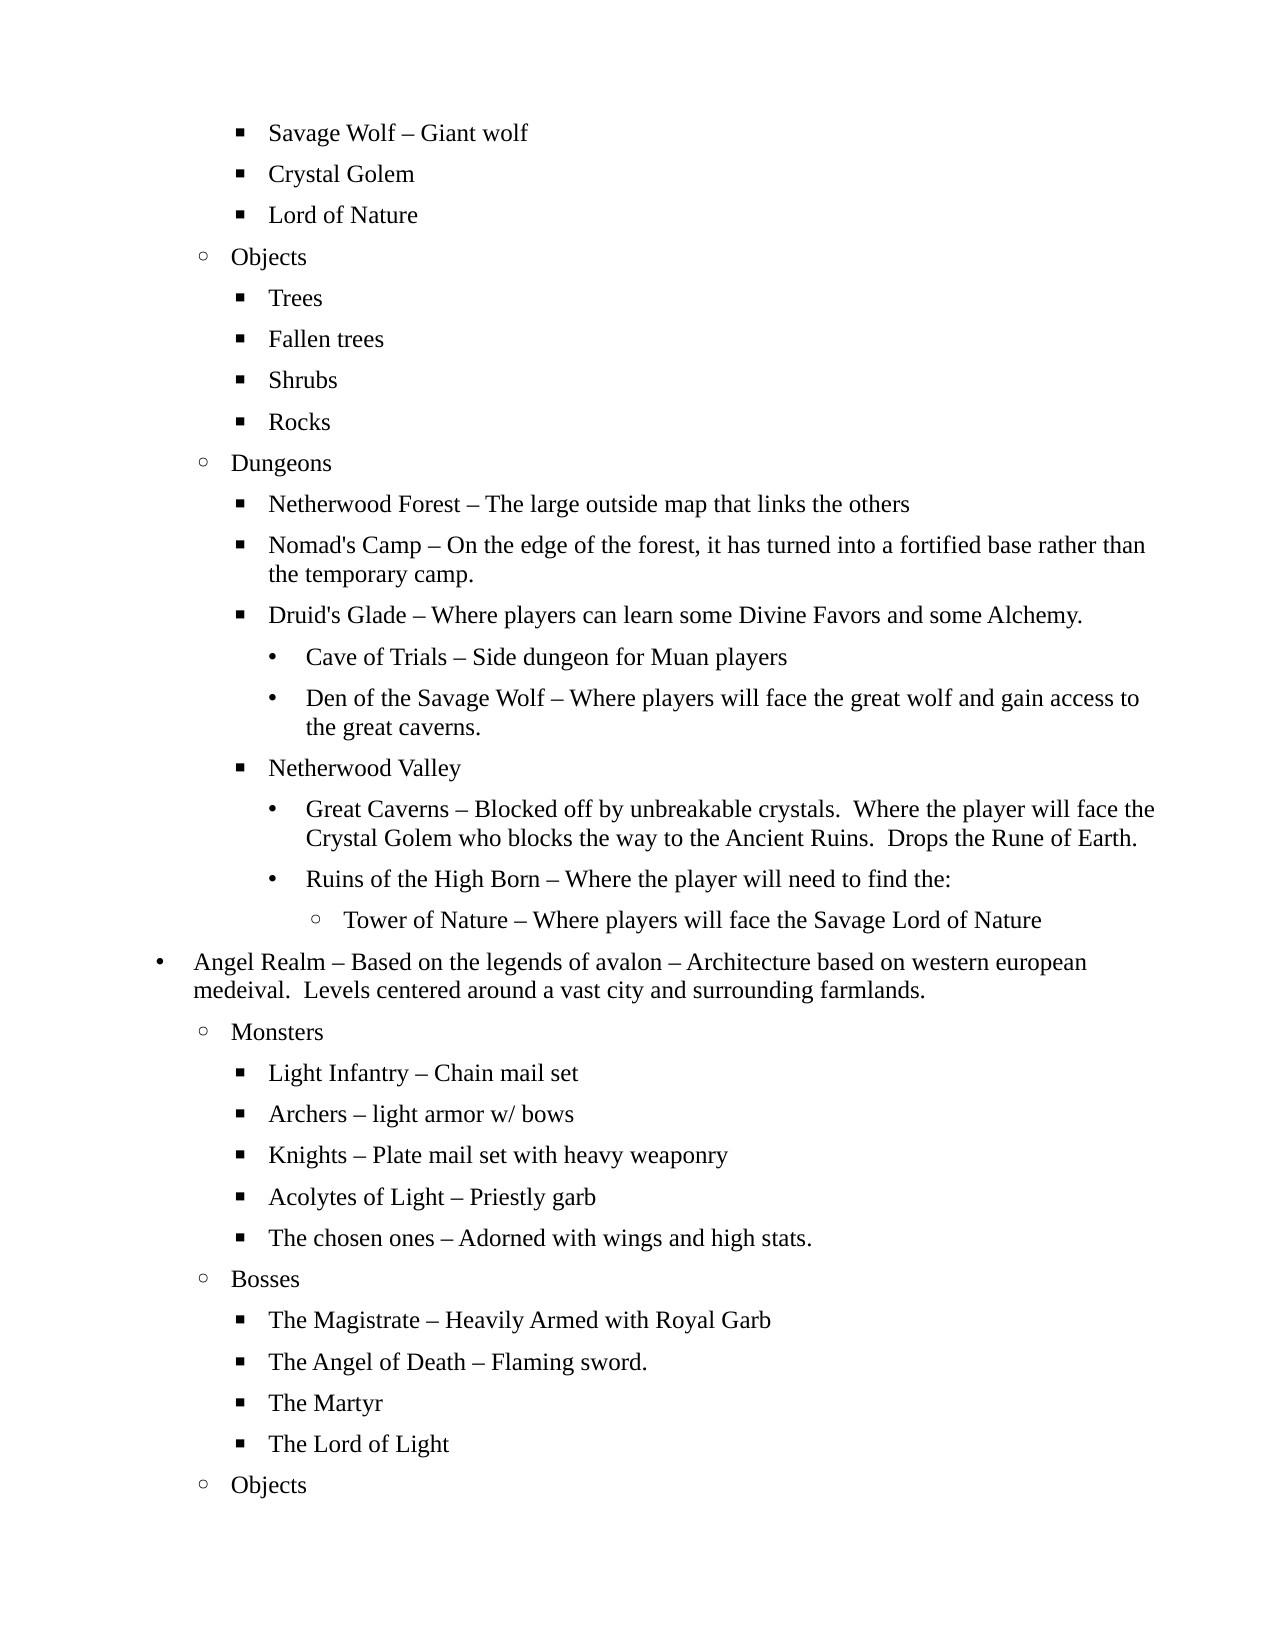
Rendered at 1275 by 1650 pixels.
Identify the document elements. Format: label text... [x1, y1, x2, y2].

list Cave of Trials – Side dungeon for Muan players [268, 642, 1157, 671]
list Archers – light armor w/ bows [231, 1099, 1157, 1128]
list The Angel of Death – Flaming sword. [231, 1347, 1157, 1376]
list Rocks [231, 407, 1157, 436]
list The Lord of Light [231, 1429, 1157, 1458]
list The Magistrate – Heavily Armed with Royal Garb [231, 1306, 1157, 1334]
list Fallen trees [231, 324, 1157, 353]
list Netherwood Valley [231, 753, 1157, 782]
list Shrubs [231, 366, 1157, 394]
list Angel Realm – Based on the legends of avalon – Architecture based on western european medeival. Levels centered around a vast city and surrounding farmlands. [156, 947, 1157, 1004]
list Bosses [193, 1264, 1157, 1293]
list Nomad's Camp – On the edge of the forest, it has turned into a fortified base rather than the temporary camp. [231, 531, 1157, 588]
list Ruins of the High Born – Where the player will need to find the: [268, 864, 1157, 893]
list Crystal Golem [231, 159, 1157, 188]
list Savage Wolf – Giant wolf [231, 118, 1157, 147]
list Dungeons [193, 448, 1157, 477]
list Objects [193, 242, 1157, 271]
list Tower of Nature – Where players will face the Savage Lord of Nature [306, 906, 1157, 934]
list Lord of Nature [231, 201, 1157, 229]
list Netherwood Forest – The large outside map that links the others [231, 489, 1157, 518]
list Great Caverns – Blocked off by unbreakable crystals. Where the player will face the Crystal Golem who blocks the way to the Ancient Ruins. Drops the Rune of Earth. [268, 794, 1157, 852]
list Trees [231, 283, 1157, 312]
list Acolytes of Light – Priestly garb [231, 1182, 1157, 1211]
list Objects [193, 1471, 1157, 1499]
list Monsters [193, 1017, 1157, 1046]
list Den of the Savage Wolf – Where players will face the great wolf and gain access to the great caverns. [268, 683, 1157, 741]
list Light Infantry – Chain mail set [231, 1058, 1157, 1087]
list Druid's Glade – Where players can learn some Divine Favors and some Alchemy. [231, 601, 1157, 629]
list Knights – Plate mail set with heavy weaponry [231, 1141, 1157, 1169]
list The Martyr [231, 1388, 1157, 1417]
list The chosen ones – Adorned with wings and high stats. [231, 1223, 1157, 1252]
